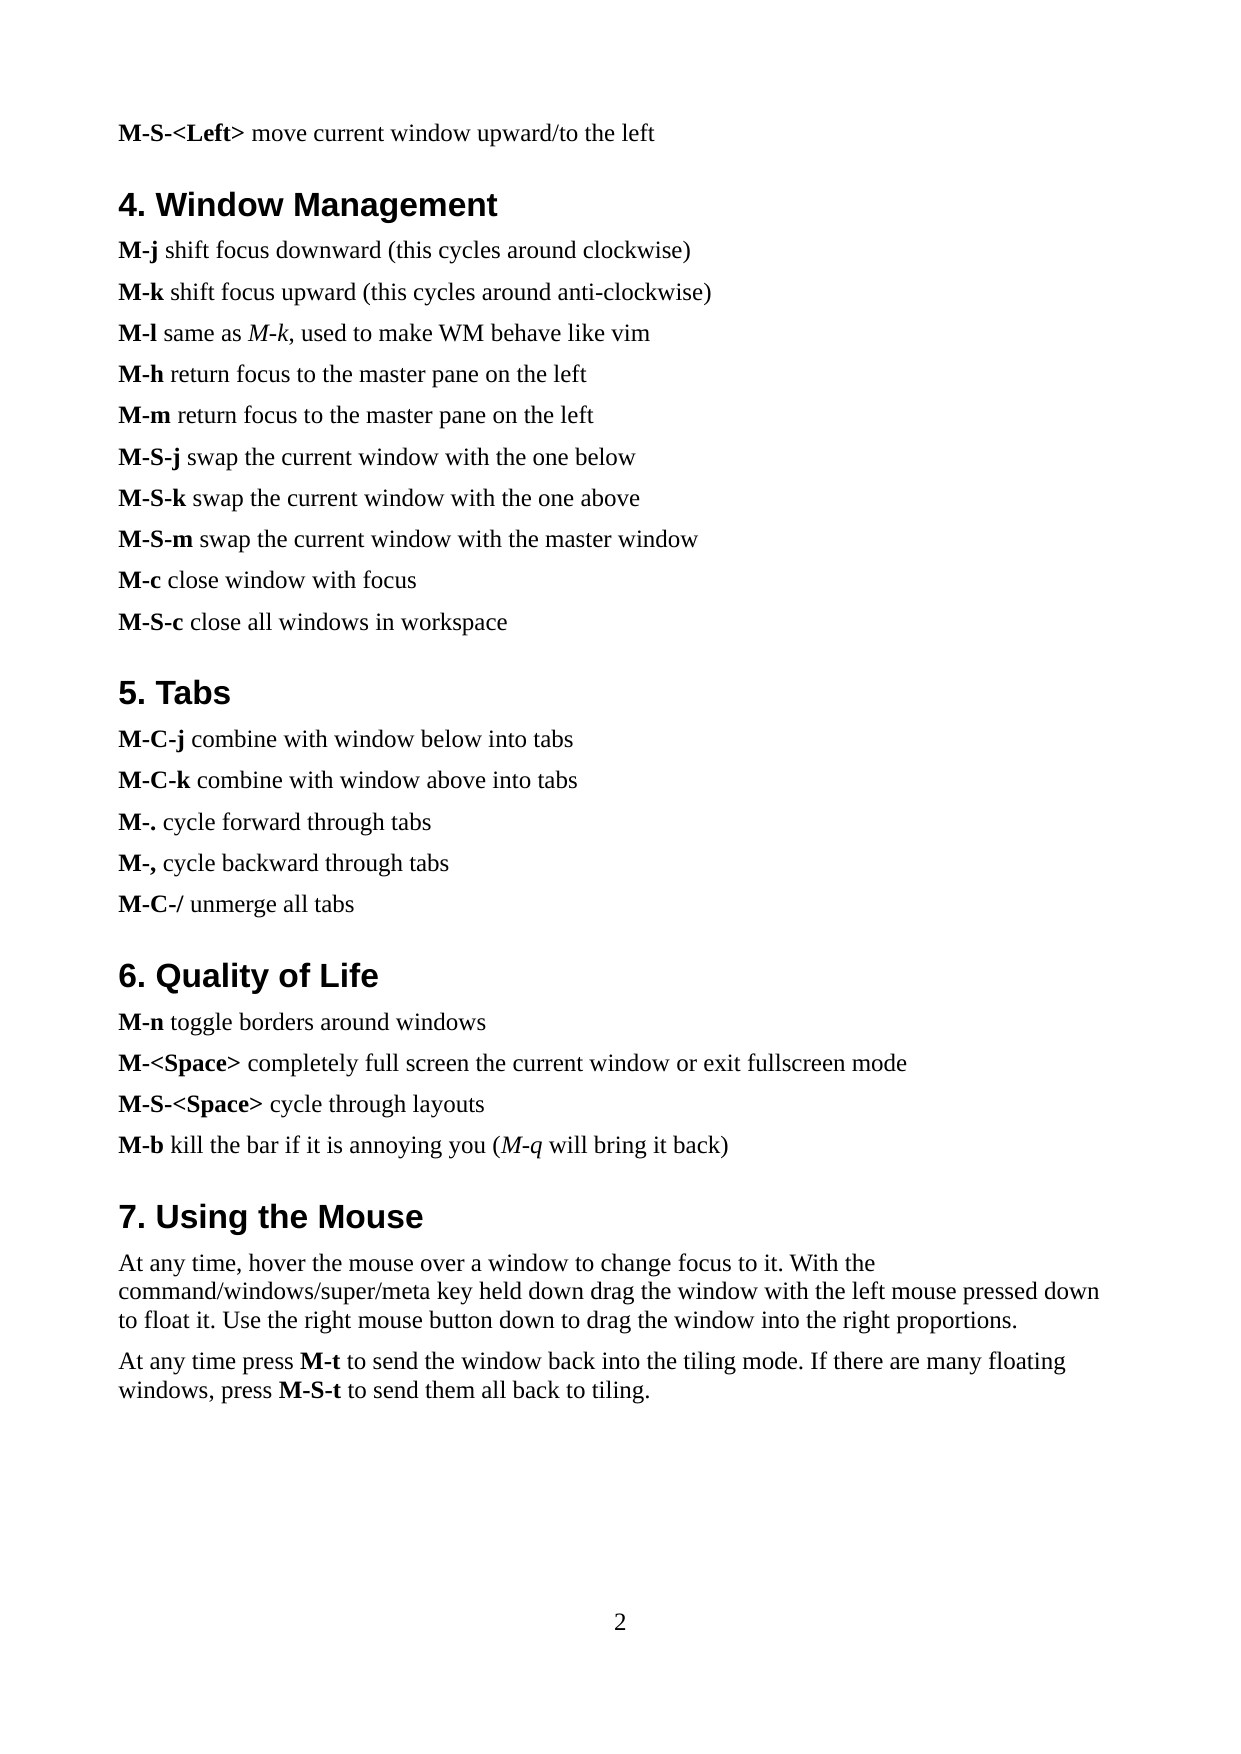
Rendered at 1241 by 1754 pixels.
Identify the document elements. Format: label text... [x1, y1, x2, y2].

text M-C-k combine with window above into tabs [118, 765, 1122, 794]
subtitle Quality of Life [118, 955, 1122, 994]
text M-l same as M-k, used to make WM behave like vim [118, 318, 1122, 347]
text M-n toggle borders around windows [118, 1007, 1122, 1035]
text M-b kill the bar if it is annoying you (M-q will bring it back) [118, 1130, 1122, 1159]
text M-S-<Left> move current window upward/to the left [118, 118, 1122, 147]
text M-S-m swap the current window with the master window [118, 524, 1122, 553]
text M-h return focus to the master pane on the left [118, 359, 1122, 388]
text M-S-c close all windows in workspace [118, 607, 1122, 636]
text M-. cycle forward through tabs [118, 807, 1122, 835]
subtitle Tabs [118, 673, 1122, 712]
subtitle Using the Mouse [118, 1197, 1122, 1235]
text M-C-j combine with window below into tabs [118, 724, 1122, 753]
text M-j shift focus downward (this cycles around clockwise) [118, 236, 1122, 264]
text M-k shift focus upward (this cycles around anti-clockwise) [118, 277, 1122, 306]
text M-<Space> completely full screen the current window or exit fullscreen mode [118, 1048, 1122, 1077]
subtitle Window Management [118, 184, 1122, 223]
text M-, cycle backward through tabs [118, 848, 1122, 877]
text M-S-<Space> cycle through layouts [118, 1089, 1122, 1118]
text M-c close window with focus [118, 566, 1122, 594]
text M-C-/ unmerge all tabs [118, 889, 1122, 918]
text M-S-j swap the current window with the one below [118, 442, 1122, 471]
text M-m return focus to the master pane on the left [118, 401, 1122, 429]
text M-S-k swap the current window with the one above [118, 483, 1122, 512]
text At any time, hover the mouse over a window to change focus to it. With the command/windows/super/meta key held down drag the window with the left mouse pressed down to float it. Use the right mouse button down to drag the window into the right proportions. [118, 1248, 1122, 1334]
text At any time press M-t to send the window back into the tiling mode. If there are many floating windows, press M-S-t to send them all back to tiling. [118, 1346, 1122, 1404]
